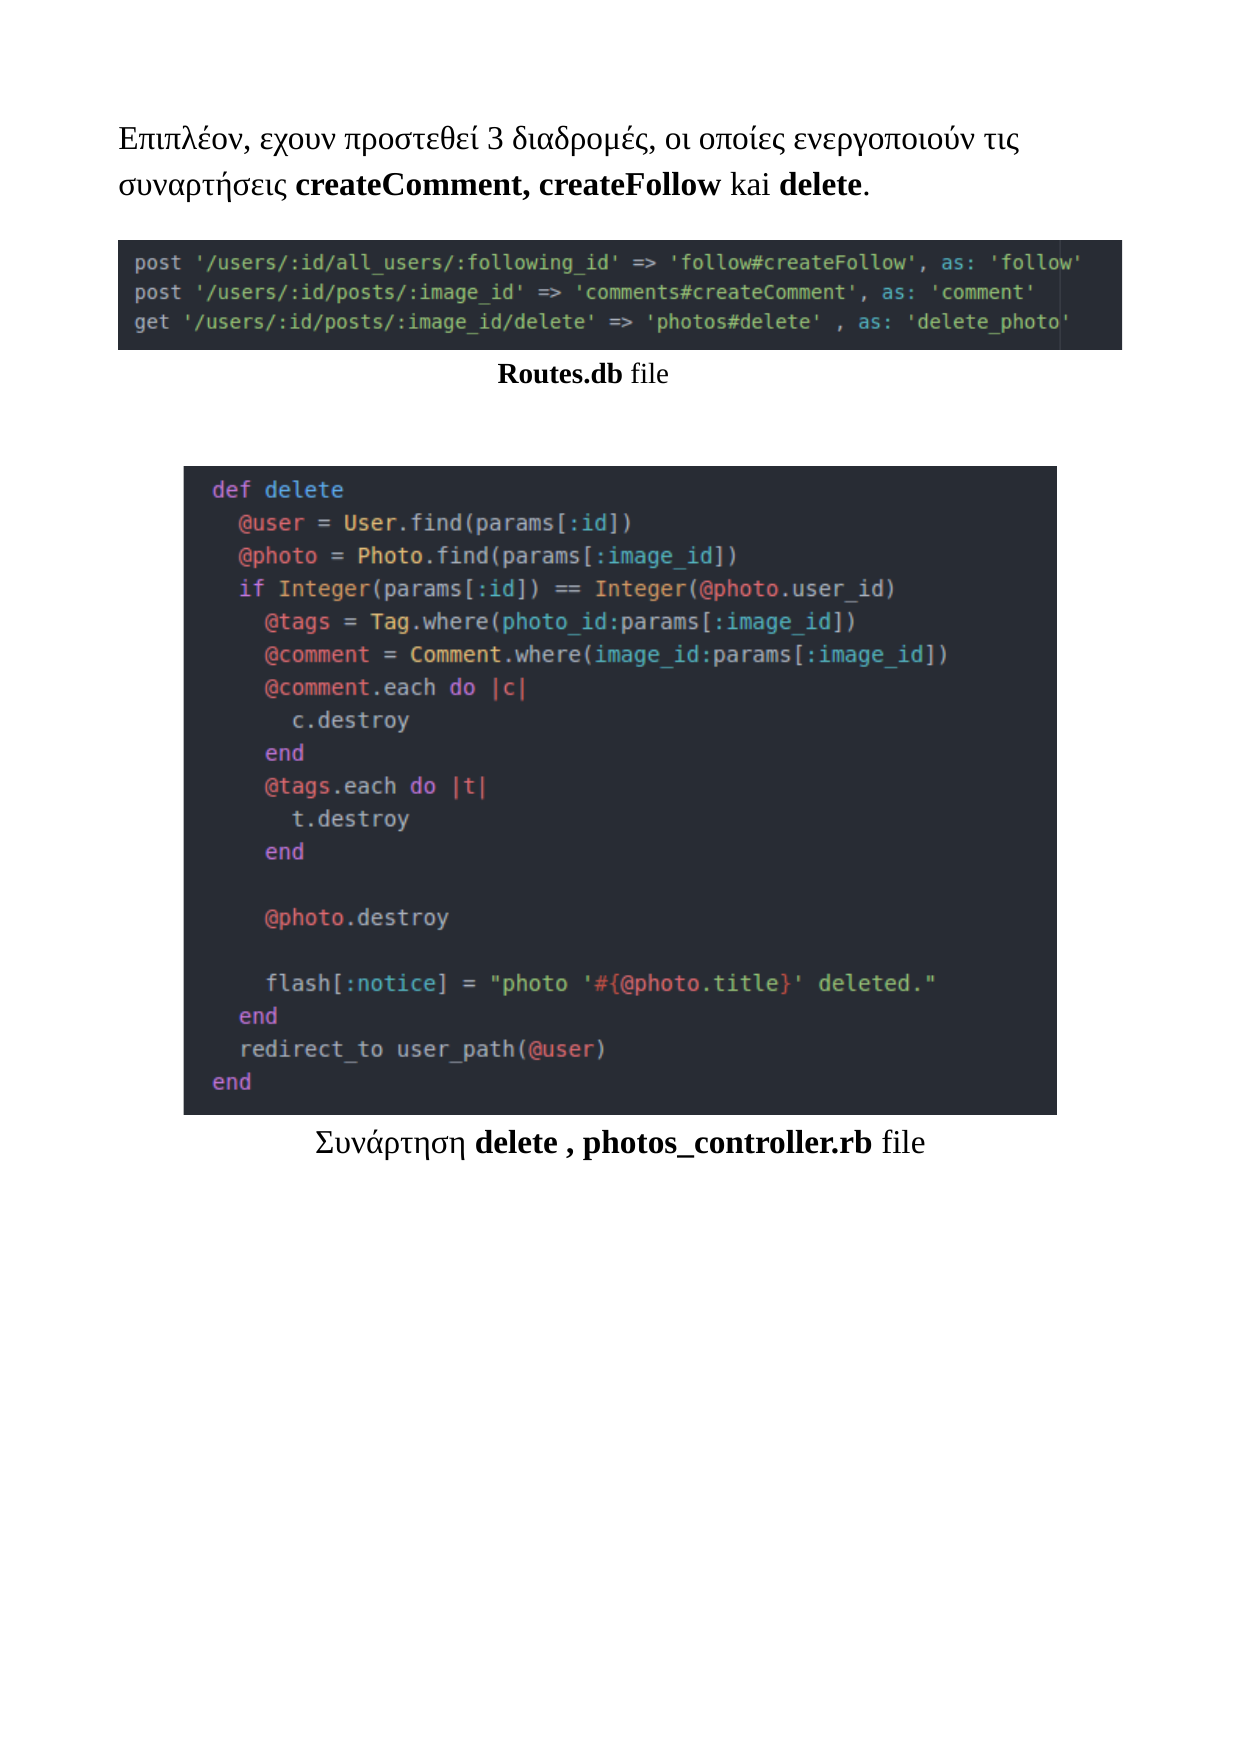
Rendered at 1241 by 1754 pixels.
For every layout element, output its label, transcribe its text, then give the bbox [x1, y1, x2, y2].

text Επιπλέον, εχουν προστεθεί 3 διαδρομές, οι οποίες ενεργοποιούν τις συναρτήσεις createComment, createFollow kai delete. [118, 118, 1122, 202]
picture [118, 240, 1123, 350]
text Routes.db file [118, 350, 1122, 390]
text Συνάρτηση delete , photos_controller.rb file [118, 466, 1122, 1160]
picture [183, 466, 1057, 1115]
text [118, 224, 1122, 240]
